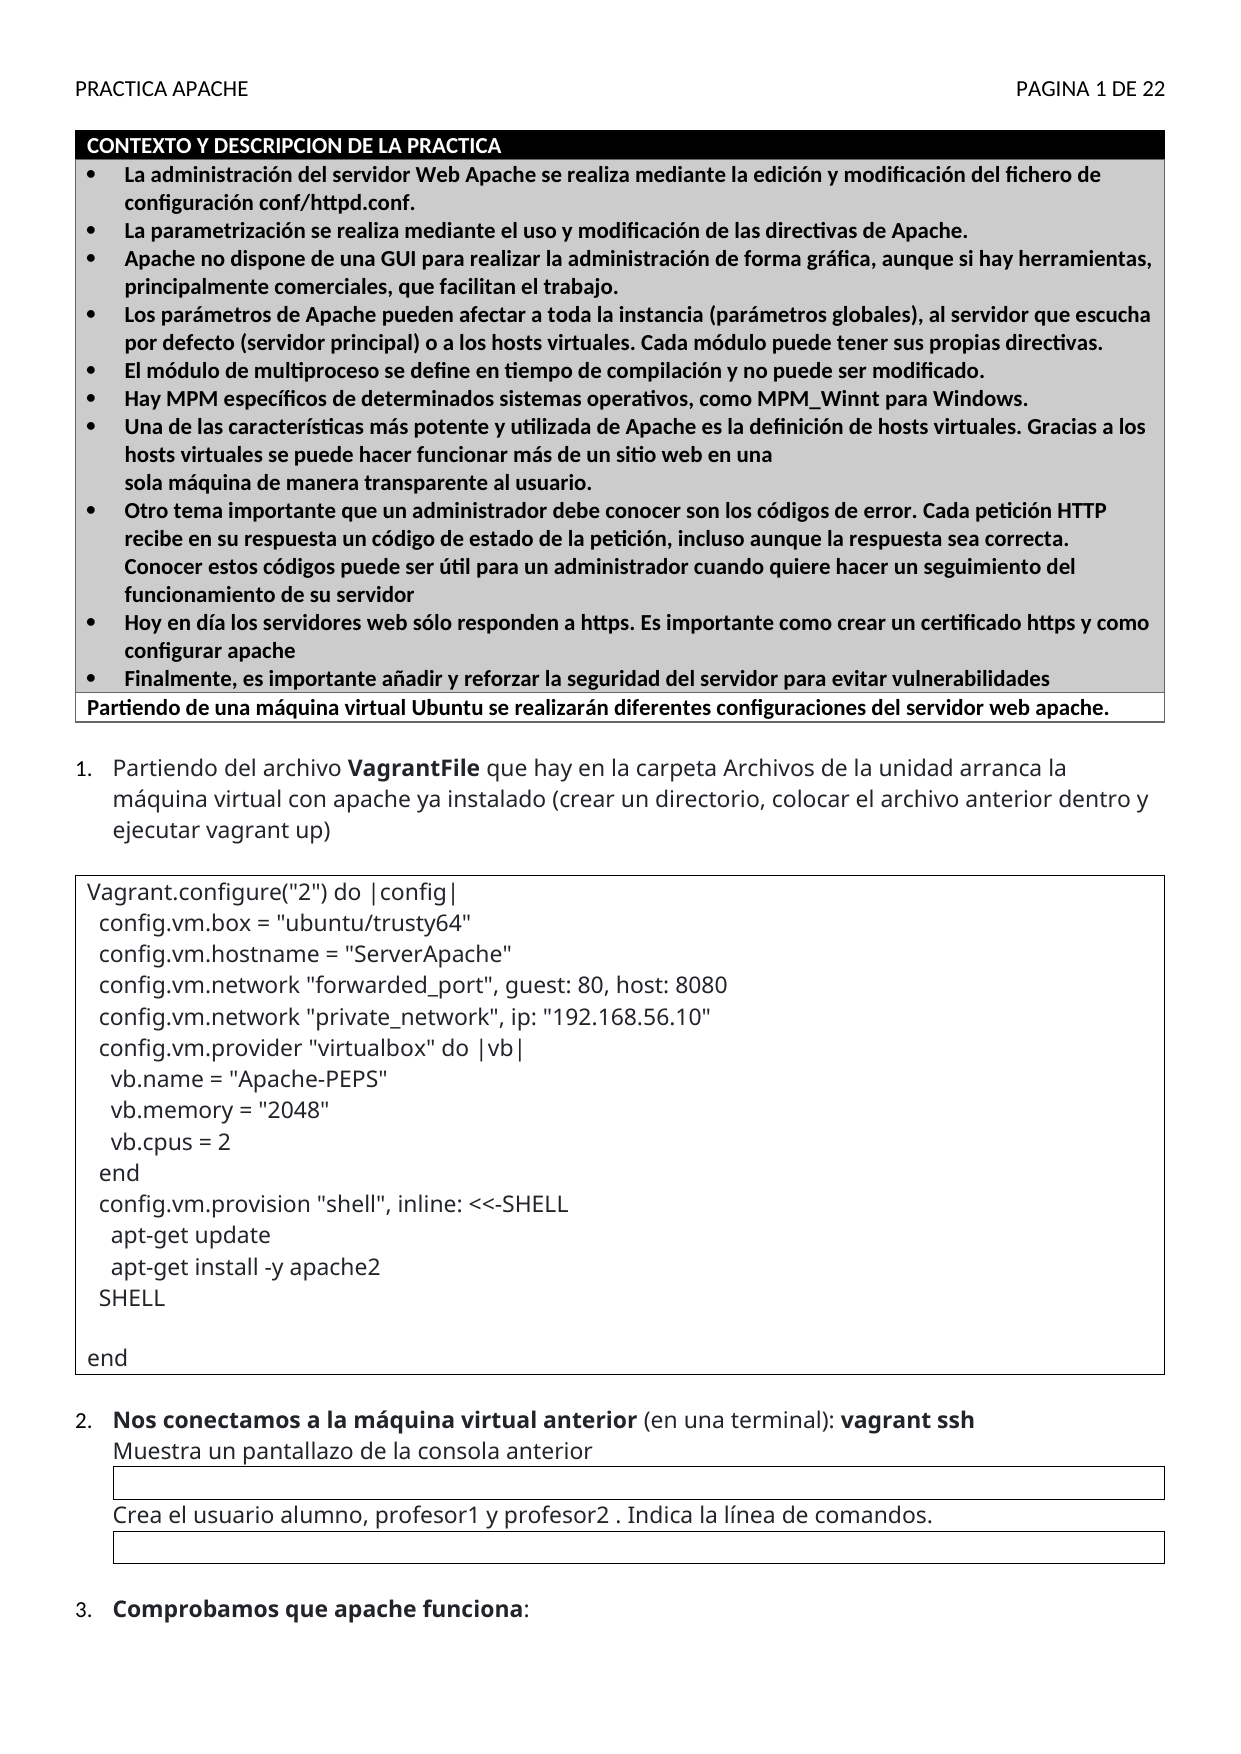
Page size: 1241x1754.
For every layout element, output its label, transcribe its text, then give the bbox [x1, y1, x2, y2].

text Crea el usuario alumno, profesor1 y profesor2 . Indica la línea de comandos. [112, 1500, 1165, 1531]
table_header [114, 1532, 1164, 1563]
table_header CONTEXTO Y DESCRIPCION DE LA PRACTICA [76, 131, 1164, 159]
table_cell La administración del servidor Web Apache se realiza mediante la edición y modificación del fichero de configuración conf/httpd.conf. La parametrización se realiza mediante el uso y modificación de las directivas de Apache. Apache no dispone de una GUI para realizar la administración de forma gráfica, aunque si hay herramientas, principalmente comerciales, que facilitan el trabajo. Los parámetros de Apache pueden afectar a toda la instancia (parámetros globales), al servidor que escucha por defecto (servidor principal) o a los hosts virtuales. Cada módulo puede tener sus propias directivas. El módulo de multiproceso se define en tiempo de compilación y no puede ser modificado. Hay MPM específicos de determinados sistemas operativos, como MPM_Winnt para Windows. Una de las características más potente y utilizada de Apache es la definición de hosts virtuales. Gracias a los hosts virtuales se puede hacer funcionar más de un sitio web en una sola máquina de manera transparente al usuario. Otro tema importante que un administrador debe conocer son los códigos de error. Cada petición HTTP recibe en su respuesta un código de estado de la petición, incluso aunque la respuesta sea correcta. Conocer estos códigos puede ser útil para un administrador cuando quiere hacer un seguimiento del funcionamiento de su servidor Hoy en día los servidores web sólo responden a https. Es importante como crear un certificado https y como configurar apache Finalmente, es importante añadir y reforzar la seguridad del servidor para evitar vulnerabilidades [76, 160, 1164, 692]
list Comprobamos que apache funciona: [75, 1593, 1165, 1624]
table_cell Partiendo de una máquina virtual Ubuntu se realizarán diferentes configuraciones del servidor web apache. [76, 693, 1164, 721]
list Partiendo del archivo VagrantFile que hay en la carpeta Archivos de la unidad arranca la máquina virtual con apache ya instalado (crear un directorio, colocar el archivo anterior dentro y ejecutar vagrant up) [75, 752, 1165, 845]
list Nos conectamos a la máquina virtual anterior (en una terminal): vagrant ssh [75, 1404, 1165, 1435]
table_header Vagrant.configure("2") do |config| config.vm.box = "ubuntu/trusty64" config.vm.hostname = "ServerApache" config.vm.network "forwarded_port", guest: 80, host: 8080 config.vm.network "private_network", ip: "192.168.56.10" config.vm.provider "virtualbox" do |vb| vb.name = "Apache-PEPS" vb.memory = "2048" vb.cpus = 2 end config.vm.provision "shell", inline: <<-SHELL apt-get update apt-get install -y apache2 SHELL end [76, 876, 1164, 1373]
text Muestra un pantallazo de la consola anterior [112, 1435, 1165, 1466]
table_header [114, 1467, 1164, 1498]
